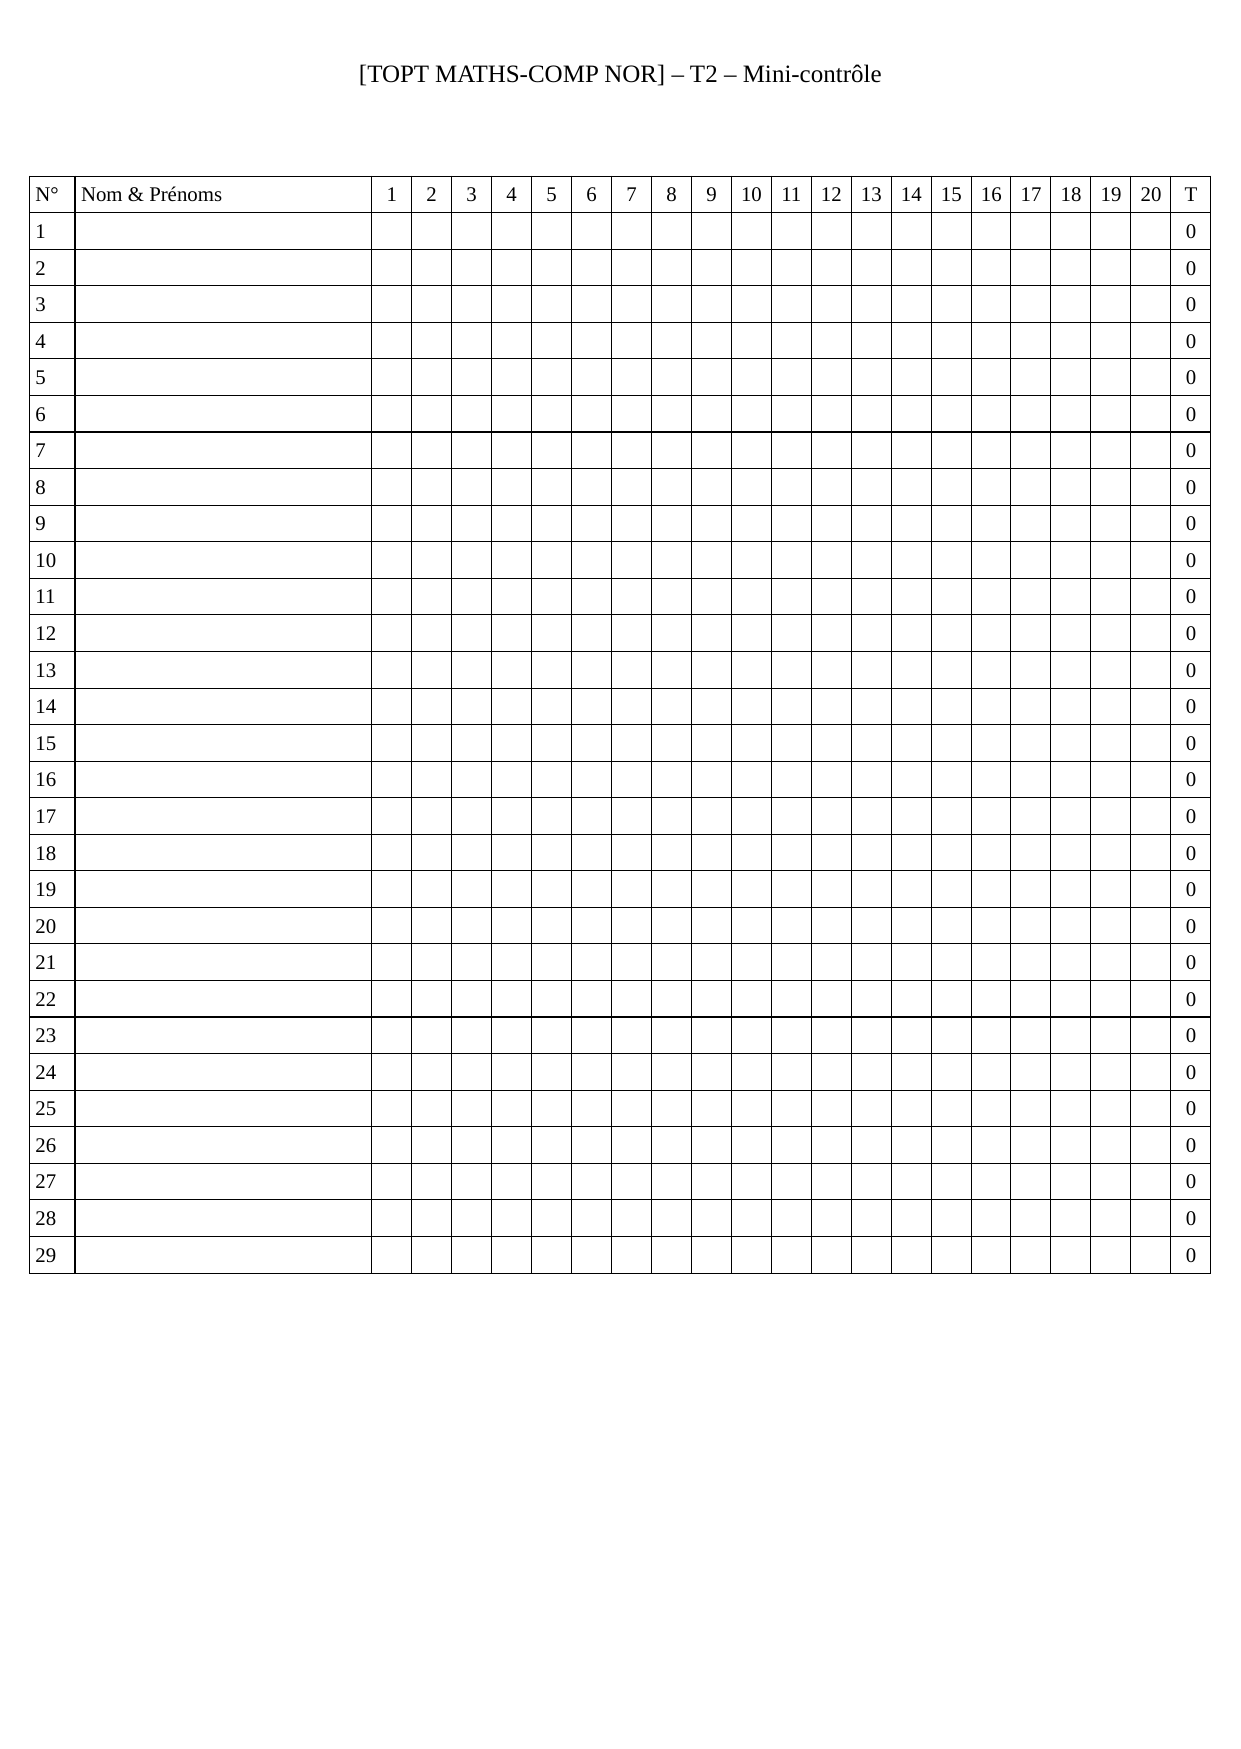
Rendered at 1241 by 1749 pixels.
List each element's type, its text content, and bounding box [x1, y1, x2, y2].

table_cell [492, 469, 531, 504]
table_cell [652, 1164, 691, 1199]
table_cell [372, 689, 411, 724]
table_cell [1051, 213, 1090, 249]
table_cell [972, 944, 1010, 980]
table_cell [932, 579, 971, 614]
table_cell [412, 798, 451, 834]
table_cell [492, 506, 531, 541]
table_cell [1051, 908, 1090, 943]
table_cell [892, 579, 931, 614]
table_cell [812, 798, 851, 834]
table_cell [572, 762, 611, 797]
table_cell [1011, 908, 1050, 943]
table_cell [652, 433, 691, 468]
table_cell [1051, 1127, 1090, 1163]
table_cell [372, 1127, 411, 1163]
table_cell [532, 433, 571, 468]
table_cell [372, 1091, 411, 1126]
table_cell [76, 323, 371, 358]
table_cell [692, 652, 731, 687]
table_cell [972, 506, 1010, 541]
table_cell 0 [1171, 1018, 1210, 1053]
table_cell [1131, 359, 1170, 395]
table_header 12 [812, 177, 851, 212]
table_cell [532, 908, 571, 943]
table_cell [612, 1018, 651, 1053]
table_cell [972, 615, 1010, 651]
table_cell [692, 506, 731, 541]
table_cell [652, 762, 691, 797]
table_cell [852, 725, 891, 761]
table_cell [1051, 1091, 1090, 1126]
table_cell [972, 1127, 1010, 1163]
table_cell [1011, 250, 1050, 285]
table_cell [412, 286, 451, 322]
table_cell [1011, 725, 1050, 761]
table_cell [412, 725, 451, 761]
table_cell [732, 725, 771, 761]
table_cell 23 [30, 1018, 74, 1053]
table_cell [812, 981, 851, 1016]
table_cell [572, 1237, 611, 1272]
table_cell [1051, 762, 1090, 797]
table_cell [932, 323, 971, 358]
table_cell [772, 615, 811, 651]
table_cell [612, 652, 651, 687]
table_cell [852, 981, 891, 1016]
table_cell [1051, 1200, 1090, 1236]
table_cell [1091, 359, 1130, 395]
table_cell [812, 359, 851, 395]
table_cell [452, 1237, 491, 1272]
table_cell [372, 981, 411, 1016]
table_cell [76, 798, 371, 834]
table_cell [1051, 615, 1090, 651]
table_cell [452, 1054, 491, 1089]
table_cell 0 [1171, 1237, 1210, 1272]
table_cell [652, 1018, 691, 1053]
table_cell 12 [30, 615, 74, 651]
table_cell [76, 615, 371, 651]
table_cell 0 [1171, 615, 1210, 651]
table_header 7 [612, 177, 651, 212]
table_cell 0 [1171, 762, 1210, 797]
table_cell [692, 835, 731, 870]
table_cell [612, 762, 651, 797]
table_cell [892, 396, 931, 431]
table_cell [572, 981, 611, 1016]
table_cell [892, 1164, 931, 1199]
table_cell [732, 396, 771, 431]
table_header 15 [932, 177, 971, 212]
table_cell [812, 689, 851, 724]
table_cell [852, 250, 891, 285]
table_cell [532, 981, 571, 1016]
table_cell [572, 286, 611, 322]
table_cell [892, 652, 931, 687]
table_cell [932, 944, 971, 980]
table_cell [1131, 908, 1170, 943]
table_cell [1131, 1018, 1170, 1053]
table_cell [812, 433, 851, 468]
table_cell [972, 1054, 1010, 1089]
table_cell [732, 1127, 771, 1163]
table_cell [692, 579, 731, 614]
table_cell [612, 469, 651, 504]
table_cell 8 [30, 469, 74, 504]
table_cell 18 [30, 835, 74, 870]
table_cell [492, 1127, 531, 1163]
table_cell [1131, 835, 1170, 870]
table_cell [732, 213, 771, 249]
table_header 18 [1051, 177, 1090, 212]
table_cell [892, 286, 931, 322]
table_cell [972, 579, 1010, 614]
table_cell [692, 469, 731, 504]
table_cell [812, 396, 851, 431]
table_cell [812, 506, 851, 541]
table_cell [1011, 1054, 1050, 1089]
table_cell [892, 506, 931, 541]
table_cell [76, 835, 371, 870]
table_cell [772, 1237, 811, 1272]
table_cell [612, 506, 651, 541]
table_cell [692, 286, 731, 322]
table_cell [852, 1054, 891, 1089]
table_cell [852, 1091, 891, 1126]
table_cell [772, 396, 811, 431]
table_cell [1051, 798, 1090, 834]
table_cell 0 [1171, 871, 1210, 907]
table_cell [732, 1018, 771, 1053]
table_cell [772, 798, 811, 834]
table_cell [452, 579, 491, 614]
table_cell [1131, 1091, 1170, 1126]
table_cell [892, 542, 931, 578]
table_cell [372, 286, 411, 322]
table_cell [772, 1164, 811, 1199]
table_cell [412, 1018, 451, 1053]
table_cell [532, 1164, 571, 1199]
table_cell [972, 981, 1010, 1016]
table_cell [532, 1054, 571, 1089]
table_cell [972, 689, 1010, 724]
table_cell [1011, 579, 1050, 614]
table_cell [732, 1237, 771, 1272]
table_cell [412, 1237, 451, 1272]
table_cell [1091, 1127, 1130, 1163]
table_cell [692, 1018, 731, 1053]
table_cell [612, 1127, 651, 1163]
table_cell [1091, 250, 1130, 285]
table_cell 14 [30, 689, 74, 724]
table_cell [732, 908, 771, 943]
table_cell [652, 798, 691, 834]
table_cell [1011, 798, 1050, 834]
table_cell [1131, 725, 1170, 761]
table_cell [532, 871, 571, 907]
table_cell 21 [30, 944, 74, 980]
table_cell [1091, 798, 1130, 834]
table_cell [932, 506, 971, 541]
table_cell [76, 1200, 371, 1236]
table_cell [1051, 542, 1090, 578]
table_cell [572, 725, 611, 761]
table_cell [76, 396, 371, 431]
table_cell [412, 652, 451, 687]
table_cell [76, 944, 371, 980]
table_cell [572, 1164, 611, 1199]
table_cell [492, 835, 531, 870]
table_cell 13 [30, 652, 74, 687]
table_cell [972, 1164, 1010, 1199]
table_cell [692, 689, 731, 724]
table_cell [76, 762, 371, 797]
table_cell 0 [1171, 798, 1210, 834]
table_cell 5 [30, 359, 74, 395]
table_cell [1091, 652, 1130, 687]
table_cell [1091, 469, 1130, 504]
table_cell [692, 1237, 731, 1272]
table_header 1 [372, 177, 411, 212]
table_cell [372, 542, 411, 578]
table_cell [692, 762, 731, 797]
table_cell 16 [30, 762, 74, 797]
table_cell [1131, 1200, 1170, 1236]
table_cell [76, 250, 371, 285]
table_cell [892, 981, 931, 1016]
table_cell [412, 506, 451, 541]
table_cell [692, 871, 731, 907]
table_cell [372, 213, 411, 249]
table_cell [76, 286, 371, 322]
table_cell [732, 689, 771, 724]
table_cell [1131, 1054, 1170, 1089]
table_cell [932, 615, 971, 651]
table_cell [1051, 725, 1090, 761]
table_cell [1051, 1054, 1090, 1089]
table_cell [492, 1018, 531, 1053]
table_cell [972, 1200, 1010, 1236]
table_cell [812, 1091, 851, 1126]
table_cell 26 [30, 1127, 74, 1163]
table_cell [452, 1091, 491, 1126]
table_cell [452, 871, 491, 907]
table_header 17 [1011, 177, 1050, 212]
table_cell [612, 579, 651, 614]
table_cell [892, 1200, 931, 1236]
table_cell [772, 908, 811, 943]
table_cell [692, 213, 731, 249]
table_cell [612, 1164, 651, 1199]
table_cell [852, 579, 891, 614]
table_cell 22 [30, 981, 74, 1016]
table_cell [76, 689, 371, 724]
table_cell [372, 323, 411, 358]
table_cell [1091, 286, 1130, 322]
table_header 5 [532, 177, 571, 212]
table_cell [372, 725, 411, 761]
table_cell 15 [30, 725, 74, 761]
table_cell [572, 433, 611, 468]
table_cell [772, 871, 811, 907]
table_header 3 [452, 177, 491, 212]
table_cell [892, 469, 931, 504]
table_cell [532, 396, 571, 431]
table_cell [972, 871, 1010, 907]
table_cell [1131, 542, 1170, 578]
table_cell [772, 359, 811, 395]
table_cell [452, 323, 491, 358]
table_cell [772, 323, 811, 358]
table_cell [692, 908, 731, 943]
table_cell [892, 725, 931, 761]
table_cell [732, 835, 771, 870]
table_cell [732, 250, 771, 285]
table_cell [652, 213, 691, 249]
table_cell [772, 762, 811, 797]
table_cell [1051, 1164, 1090, 1199]
table_cell [972, 469, 1010, 504]
table_cell [412, 944, 451, 980]
table_cell [372, 798, 411, 834]
table_cell [692, 725, 731, 761]
table_cell [972, 433, 1010, 468]
table_header 8 [652, 177, 691, 212]
table_cell [412, 396, 451, 431]
table_cell [932, 1237, 971, 1272]
table_cell 0 [1171, 1091, 1210, 1126]
table_cell [492, 1054, 531, 1089]
table_cell [932, 286, 971, 322]
table_cell 27 [30, 1164, 74, 1199]
table_cell [652, 689, 691, 724]
table_cell [692, 542, 731, 578]
table_cell 29 [30, 1237, 74, 1272]
table_cell [612, 871, 651, 907]
table_cell [852, 1237, 891, 1272]
table_cell [1091, 1091, 1130, 1126]
table_cell [972, 213, 1010, 249]
table_cell [772, 286, 811, 322]
table_cell [372, 1018, 411, 1053]
table_cell [652, 250, 691, 285]
table_cell [372, 1164, 411, 1199]
table_cell [1011, 286, 1050, 322]
table_cell [652, 1200, 691, 1236]
table_cell [692, 798, 731, 834]
table_cell [932, 1054, 971, 1089]
table_cell [1131, 1237, 1170, 1272]
table_cell [732, 542, 771, 578]
table_cell [412, 835, 451, 870]
table_cell [1011, 506, 1050, 541]
table_cell [1011, 469, 1050, 504]
table_cell [892, 1054, 931, 1089]
table_cell 9 [30, 506, 74, 541]
table_cell [412, 908, 451, 943]
table_header Nom & Prénoms [76, 177, 371, 212]
table_cell [372, 506, 411, 541]
table_cell [1131, 981, 1170, 1016]
table_cell [932, 798, 971, 834]
table_cell [572, 1091, 611, 1126]
table_cell [852, 1200, 891, 1236]
table_cell [812, 1127, 851, 1163]
table_cell [892, 213, 931, 249]
table_cell [532, 506, 571, 541]
table_cell [1011, 359, 1050, 395]
table_cell [412, 689, 451, 724]
table_cell [1131, 944, 1170, 980]
table_cell [852, 1164, 891, 1199]
table_cell [612, 323, 651, 358]
table_cell [892, 433, 931, 468]
table_cell [532, 1200, 571, 1236]
table_cell [1051, 579, 1090, 614]
table_cell [892, 1018, 931, 1053]
table_cell [532, 944, 571, 980]
table_cell [572, 250, 611, 285]
table_cell [932, 908, 971, 943]
table_cell [452, 798, 491, 834]
table_cell [532, 579, 571, 614]
table_cell [972, 396, 1010, 431]
table_cell [852, 762, 891, 797]
table_cell [452, 689, 491, 724]
table_cell 0 [1171, 689, 1210, 724]
table_cell [652, 652, 691, 687]
table_cell [1011, 1018, 1050, 1053]
table_cell [852, 542, 891, 578]
table_cell [76, 725, 371, 761]
table_cell [1131, 396, 1170, 431]
table_cell [412, 615, 451, 651]
table_cell [612, 615, 651, 651]
table_cell [412, 323, 451, 358]
table_cell [772, 213, 811, 249]
table_cell 24 [30, 1054, 74, 1089]
table_cell [1011, 871, 1050, 907]
table_cell [612, 250, 651, 285]
table_cell [812, 652, 851, 687]
table_cell [732, 944, 771, 980]
table_cell [1011, 652, 1050, 687]
table_cell [1051, 506, 1090, 541]
table_cell 0 [1171, 506, 1210, 541]
table_cell [772, 944, 811, 980]
table_cell 0 [1171, 433, 1210, 468]
table_cell [652, 908, 691, 943]
table_cell [532, 652, 571, 687]
table_cell [1091, 433, 1130, 468]
table_cell [452, 1018, 491, 1053]
table_cell [492, 579, 531, 614]
table_cell [612, 798, 651, 834]
table_cell [612, 433, 651, 468]
table_cell [1091, 689, 1130, 724]
table_cell [932, 689, 971, 724]
table_cell [572, 1200, 611, 1236]
table_cell [412, 871, 451, 907]
table_cell [572, 871, 611, 907]
table_cell [1091, 871, 1130, 907]
table_cell [852, 396, 891, 431]
table_cell [852, 1018, 891, 1053]
table_cell [932, 1127, 971, 1163]
table_cell [412, 762, 451, 797]
table_cell [652, 359, 691, 395]
table_cell [772, 689, 811, 724]
table_cell [492, 725, 531, 761]
table_cell [692, 1164, 731, 1199]
table_cell [612, 689, 651, 724]
table_header 9 [692, 177, 731, 212]
table_cell [452, 213, 491, 249]
table_cell [652, 615, 691, 651]
table_cell [532, 762, 571, 797]
table_cell [692, 615, 731, 651]
table_cell [572, 652, 611, 687]
table_cell [572, 213, 611, 249]
table_cell [612, 981, 651, 1016]
table_cell [972, 250, 1010, 285]
table_cell [692, 250, 731, 285]
table_cell [772, 725, 811, 761]
table_cell [372, 835, 411, 870]
table_cell [852, 359, 891, 395]
table_cell 7 [30, 433, 74, 468]
table_cell [892, 944, 931, 980]
table_cell [492, 323, 531, 358]
table_cell [76, 542, 371, 578]
table_cell 19 [30, 871, 74, 907]
table_cell [1051, 871, 1090, 907]
table_cell 0 [1171, 1127, 1210, 1163]
table_cell [1011, 981, 1050, 1016]
table_cell [692, 359, 731, 395]
table_cell [892, 1237, 931, 1272]
table_cell [772, 1091, 811, 1126]
table_cell [1091, 579, 1130, 614]
table_cell [852, 615, 891, 651]
table_cell [492, 250, 531, 285]
table_cell [852, 213, 891, 249]
table_cell [732, 1164, 771, 1199]
table_cell [532, 286, 571, 322]
table_cell [652, 1091, 691, 1126]
table_cell [812, 944, 851, 980]
table_cell [412, 579, 451, 614]
table_cell [1091, 1237, 1130, 1272]
table_cell [972, 286, 1010, 322]
table_cell [972, 323, 1010, 358]
table_cell [892, 908, 931, 943]
table_cell [76, 1054, 371, 1089]
table_cell [1091, 762, 1130, 797]
table_cell [1131, 615, 1170, 651]
table_cell [572, 359, 611, 395]
table_cell [772, 1200, 811, 1236]
table_cell 4 [30, 323, 74, 358]
table_cell [932, 1091, 971, 1126]
table_cell [76, 871, 371, 907]
table_cell [372, 250, 411, 285]
table_cell [452, 652, 491, 687]
table_cell [492, 286, 531, 322]
table_cell [372, 871, 411, 907]
table_cell 0 [1171, 469, 1210, 504]
table_header 10 [732, 177, 771, 212]
table_cell [1011, 615, 1050, 651]
table_cell [892, 871, 931, 907]
table_header 16 [972, 177, 1010, 212]
table_cell [932, 213, 971, 249]
table_cell [572, 469, 611, 504]
table_cell [652, 286, 691, 322]
table_header 20 [1131, 177, 1170, 212]
table_cell [852, 652, 891, 687]
table_cell [812, 1237, 851, 1272]
table_cell [812, 908, 851, 943]
table_cell [1051, 469, 1090, 504]
table_cell [692, 1200, 731, 1236]
table_cell [732, 798, 771, 834]
table_cell 0 [1171, 1200, 1210, 1236]
table_cell [452, 1164, 491, 1199]
table_cell [1051, 835, 1090, 870]
table_cell [812, 1054, 851, 1089]
table_cell [852, 689, 891, 724]
table_cell [852, 944, 891, 980]
table_cell 0 [1171, 542, 1210, 578]
table_cell [852, 798, 891, 834]
table_cell [852, 286, 891, 322]
table_cell [412, 1091, 451, 1126]
table_header N° [30, 177, 74, 212]
table_cell 0 [1171, 286, 1210, 322]
table_cell [772, 835, 811, 870]
table_cell [612, 908, 651, 943]
table_cell [452, 469, 491, 504]
table_cell [372, 469, 411, 504]
table_cell [1131, 1164, 1170, 1199]
table_cell [772, 1054, 811, 1089]
table_cell [652, 725, 691, 761]
table_cell [572, 1127, 611, 1163]
table_cell 0 [1171, 835, 1210, 870]
table_cell [1131, 433, 1170, 468]
table_cell 0 [1171, 1164, 1210, 1199]
table_cell [412, 213, 451, 249]
table_cell [692, 323, 731, 358]
table_cell [76, 1127, 371, 1163]
table_cell [452, 506, 491, 541]
table_cell [372, 1237, 411, 1272]
table_cell [892, 323, 931, 358]
table_cell [972, 725, 1010, 761]
table_cell [76, 359, 371, 395]
table_cell [372, 359, 411, 395]
table_cell [892, 250, 931, 285]
table_cell [1011, 1200, 1050, 1236]
table_cell [892, 1127, 931, 1163]
table_cell [1011, 213, 1050, 249]
table_header 2 [412, 177, 451, 212]
table_cell [812, 1164, 851, 1199]
table_cell [1091, 615, 1130, 651]
table_cell [652, 579, 691, 614]
table_cell 11 [30, 579, 74, 614]
table_cell [772, 981, 811, 1016]
table_cell [372, 908, 411, 943]
table_cell [412, 1054, 451, 1089]
table_cell [1011, 689, 1050, 724]
table_cell [932, 469, 971, 504]
table_cell [652, 835, 691, 870]
table_cell [532, 725, 571, 761]
table_cell [492, 944, 531, 980]
table_cell [572, 1018, 611, 1053]
table_cell [692, 396, 731, 431]
table_cell [76, 469, 371, 504]
table_cell [412, 1164, 451, 1199]
table_cell [612, 542, 651, 578]
table_cell [492, 1200, 531, 1236]
table_cell [892, 359, 931, 395]
table_cell 25 [30, 1091, 74, 1126]
table_cell [812, 542, 851, 578]
table_cell [932, 542, 971, 578]
table_cell [1091, 981, 1130, 1016]
table_cell 0 [1171, 1054, 1210, 1089]
table_cell [532, 1018, 571, 1053]
table_cell [412, 981, 451, 1016]
table_cell [972, 1091, 1010, 1126]
table_cell [1091, 725, 1130, 761]
table_cell [1091, 1054, 1130, 1089]
table_cell [1131, 652, 1170, 687]
table_cell [812, 762, 851, 797]
table_cell 20 [30, 908, 74, 943]
table_cell [612, 396, 651, 431]
table_cell [972, 359, 1010, 395]
table_cell 17 [30, 798, 74, 834]
table_cell [372, 579, 411, 614]
table_cell [1051, 286, 1090, 322]
table_cell [76, 579, 371, 614]
table_cell [532, 1127, 571, 1163]
table_cell [452, 762, 491, 797]
table_cell [532, 798, 571, 834]
table_cell [812, 250, 851, 285]
table_cell [492, 396, 531, 431]
table_cell [572, 542, 611, 578]
table_cell [1011, 433, 1050, 468]
table_cell [692, 981, 731, 1016]
table_cell [76, 981, 371, 1016]
table_cell 0 [1171, 944, 1210, 980]
table_cell [1091, 542, 1130, 578]
table_cell [1051, 652, 1090, 687]
table_cell [732, 359, 771, 395]
table_cell 0 [1171, 250, 1210, 285]
table_cell [652, 506, 691, 541]
table_cell [492, 359, 531, 395]
table_cell [652, 1127, 691, 1163]
table_cell [732, 323, 771, 358]
table_cell [412, 433, 451, 468]
table_cell [812, 323, 851, 358]
table_cell 0 [1171, 359, 1210, 395]
table_cell [892, 835, 931, 870]
table_cell [852, 323, 891, 358]
table_cell [1011, 944, 1050, 980]
table_cell [372, 1054, 411, 1089]
table_cell [932, 1164, 971, 1199]
table_cell [612, 1091, 651, 1126]
table_cell [652, 1054, 691, 1089]
table_cell [772, 506, 811, 541]
table_cell [1131, 323, 1170, 358]
table_cell [1091, 1200, 1130, 1236]
table_cell [452, 396, 491, 431]
table_cell [852, 908, 891, 943]
table_cell [852, 433, 891, 468]
table_cell [612, 725, 651, 761]
table_cell [532, 213, 571, 249]
table_cell [932, 981, 971, 1016]
table_cell [932, 433, 971, 468]
table_cell [652, 981, 691, 1016]
table_cell [612, 359, 651, 395]
table_cell [572, 323, 611, 358]
table_cell [652, 542, 691, 578]
table_header T [1171, 177, 1210, 212]
table_cell 0 [1171, 323, 1210, 358]
table_cell [692, 1054, 731, 1089]
table_cell [1091, 944, 1130, 980]
table_cell [412, 542, 451, 578]
table_cell [1131, 506, 1170, 541]
table_cell [76, 1164, 371, 1199]
table_cell [1051, 396, 1090, 431]
table_cell [372, 1200, 411, 1236]
table_cell [932, 762, 971, 797]
table_cell [572, 798, 611, 834]
table_cell [772, 1018, 811, 1053]
table_cell [572, 506, 611, 541]
table_cell [532, 615, 571, 651]
table_cell [412, 1200, 451, 1236]
table_cell [732, 1054, 771, 1089]
table_cell 0 [1171, 652, 1210, 687]
table_cell [372, 944, 411, 980]
table_cell [812, 725, 851, 761]
table_cell 2 [30, 250, 74, 285]
table_cell [1131, 579, 1170, 614]
table_cell [1091, 506, 1130, 541]
table_cell [76, 1091, 371, 1126]
table_cell [532, 689, 571, 724]
table_cell [1091, 396, 1130, 431]
table_cell [852, 506, 891, 541]
table_cell [612, 286, 651, 322]
table_cell [932, 1200, 971, 1236]
table_cell [652, 871, 691, 907]
table_cell [452, 725, 491, 761]
table_cell [1011, 762, 1050, 797]
table_cell [1091, 1164, 1130, 1199]
table_cell [492, 433, 531, 468]
table_cell [972, 1018, 1010, 1053]
table_cell [932, 835, 971, 870]
table_cell [76, 652, 371, 687]
table_cell [652, 469, 691, 504]
table_cell [1011, 1237, 1050, 1272]
table_cell [692, 944, 731, 980]
table_cell [372, 615, 411, 651]
table_cell [492, 981, 531, 1016]
table_cell [812, 1200, 851, 1236]
table_cell [932, 359, 971, 395]
table_cell [1011, 1091, 1050, 1126]
table_cell [652, 396, 691, 431]
table_cell [1051, 981, 1090, 1016]
table_cell [652, 323, 691, 358]
table_cell [492, 213, 531, 249]
table_cell [572, 835, 611, 870]
table_cell [812, 213, 851, 249]
table_cell [652, 1237, 691, 1272]
table_cell [732, 506, 771, 541]
table_cell [1051, 250, 1090, 285]
table_cell 0 [1171, 213, 1210, 249]
table_cell [812, 871, 851, 907]
table_cell [1131, 1127, 1170, 1163]
table_cell [572, 579, 611, 614]
table_header 4 [492, 177, 531, 212]
table_cell [972, 835, 1010, 870]
table_cell [1131, 871, 1170, 907]
table_cell [892, 798, 931, 834]
table_cell [492, 689, 531, 724]
table_cell [772, 433, 811, 468]
table_cell 0 [1171, 579, 1210, 614]
table_cell [532, 1091, 571, 1126]
table_cell [612, 1054, 651, 1089]
table_cell [972, 1237, 1010, 1272]
table_cell [452, 250, 491, 285]
table_cell 0 [1171, 908, 1210, 943]
table_cell [732, 981, 771, 1016]
table_cell [972, 798, 1010, 834]
table_cell [1011, 835, 1050, 870]
table_cell [772, 469, 811, 504]
table_cell [772, 652, 811, 687]
table_cell [1011, 542, 1050, 578]
table_cell [692, 1091, 731, 1126]
table_cell 3 [30, 286, 74, 322]
table_cell [412, 1127, 451, 1163]
table_cell [1091, 323, 1130, 358]
table_cell [572, 908, 611, 943]
table_cell [492, 652, 531, 687]
table_cell [772, 250, 811, 285]
table_cell [492, 1237, 531, 1272]
table_cell [932, 250, 971, 285]
table_cell [692, 1127, 731, 1163]
table_cell [732, 579, 771, 614]
table_cell [1011, 1164, 1050, 1199]
table_cell [892, 762, 931, 797]
table_cell [612, 1237, 651, 1272]
table_cell 0 [1171, 981, 1210, 1016]
table_cell [1091, 908, 1130, 943]
table_header 11 [772, 177, 811, 212]
table_cell [532, 250, 571, 285]
table_cell [76, 506, 371, 541]
table_cell [812, 1018, 851, 1053]
table_cell [532, 542, 571, 578]
table_cell [412, 250, 451, 285]
table_cell [1091, 1018, 1130, 1053]
table_cell [892, 615, 931, 651]
table_cell [372, 396, 411, 431]
table_cell [772, 579, 811, 614]
table_cell [572, 1054, 611, 1089]
table_cell [572, 689, 611, 724]
table_cell [732, 1200, 771, 1236]
table_cell [452, 359, 491, 395]
table_cell [532, 359, 571, 395]
table_cell [452, 981, 491, 1016]
table_cell [772, 542, 811, 578]
table_cell [1051, 1018, 1090, 1053]
table_cell [1051, 359, 1090, 395]
table_cell [572, 944, 611, 980]
table_cell [572, 396, 611, 431]
table_cell [932, 725, 971, 761]
table_cell [572, 615, 611, 651]
table_cell [852, 835, 891, 870]
table_cell [1131, 250, 1170, 285]
table_cell [732, 615, 771, 651]
table_cell [1131, 286, 1170, 322]
table_cell 10 [30, 542, 74, 578]
table_cell [732, 652, 771, 687]
table_cell [852, 871, 891, 907]
table_cell [652, 944, 691, 980]
table_cell [892, 689, 931, 724]
table_cell [1131, 469, 1170, 504]
table_cell [1051, 433, 1090, 468]
table_cell [612, 944, 651, 980]
table_cell [76, 908, 371, 943]
table_cell [852, 469, 891, 504]
table_cell [452, 1200, 491, 1236]
table_cell [1051, 689, 1090, 724]
table_cell [1011, 323, 1050, 358]
table_cell [452, 542, 491, 578]
table_cell [972, 652, 1010, 687]
table_cell [492, 542, 531, 578]
table_cell [532, 323, 571, 358]
table_cell [492, 798, 531, 834]
table_cell [692, 433, 731, 468]
table_cell [1051, 323, 1090, 358]
table_cell [76, 433, 371, 468]
table_cell [492, 615, 531, 651]
table_cell [76, 213, 371, 249]
table_cell [732, 762, 771, 797]
table_cell [972, 542, 1010, 578]
table_cell [1131, 762, 1170, 797]
table_cell [1011, 396, 1050, 431]
table_header 19 [1091, 177, 1130, 212]
table_cell [1051, 1237, 1090, 1272]
table_cell [532, 835, 571, 870]
table_cell [492, 871, 531, 907]
table_cell [812, 579, 851, 614]
table_header 6 [572, 177, 611, 212]
table_cell [812, 615, 851, 651]
table_cell [812, 835, 851, 870]
table_cell 0 [1171, 725, 1210, 761]
table_cell [772, 1127, 811, 1163]
table_cell [612, 213, 651, 249]
table_cell [932, 652, 971, 687]
table_cell [412, 469, 451, 504]
table_cell [452, 433, 491, 468]
table_cell [412, 359, 451, 395]
table_header 13 [852, 177, 891, 212]
table_cell [932, 871, 971, 907]
table_cell [732, 433, 771, 468]
table_cell [452, 908, 491, 943]
table_header 14 [892, 177, 931, 212]
table_cell [76, 1237, 371, 1272]
table_cell [76, 1018, 371, 1053]
table_cell [732, 286, 771, 322]
table_cell [1131, 213, 1170, 249]
table_cell 1 [30, 213, 74, 249]
table_cell [972, 762, 1010, 797]
table_cell [612, 835, 651, 870]
table_cell [932, 1018, 971, 1053]
table_cell [852, 1127, 891, 1163]
table_cell [372, 652, 411, 687]
table_cell [732, 871, 771, 907]
table_cell 28 [30, 1200, 74, 1236]
table_cell [612, 1200, 651, 1236]
table_cell [1131, 798, 1170, 834]
table_cell [372, 762, 411, 797]
table_cell 6 [30, 396, 74, 431]
table_cell [492, 1164, 531, 1199]
table_cell 0 [1171, 396, 1210, 431]
table_cell [452, 944, 491, 980]
table_cell [532, 469, 571, 504]
table_cell [492, 908, 531, 943]
table_cell [812, 469, 851, 504]
table_cell [532, 1237, 571, 1272]
table_cell [812, 286, 851, 322]
table_cell [1051, 944, 1090, 980]
table_cell [492, 1091, 531, 1126]
table_cell [932, 396, 971, 431]
table_cell [732, 1091, 771, 1126]
table_cell [492, 762, 531, 797]
table_cell [1091, 213, 1130, 249]
table_cell [732, 469, 771, 504]
table_cell [452, 1127, 491, 1163]
table_cell [372, 433, 411, 468]
table_cell [1011, 1127, 1050, 1163]
table_cell [452, 835, 491, 870]
table_cell [1091, 835, 1130, 870]
table_cell [1131, 689, 1170, 724]
table_cell [452, 286, 491, 322]
table_cell [452, 615, 491, 651]
table_cell [972, 908, 1010, 943]
table_cell [892, 1091, 931, 1126]
